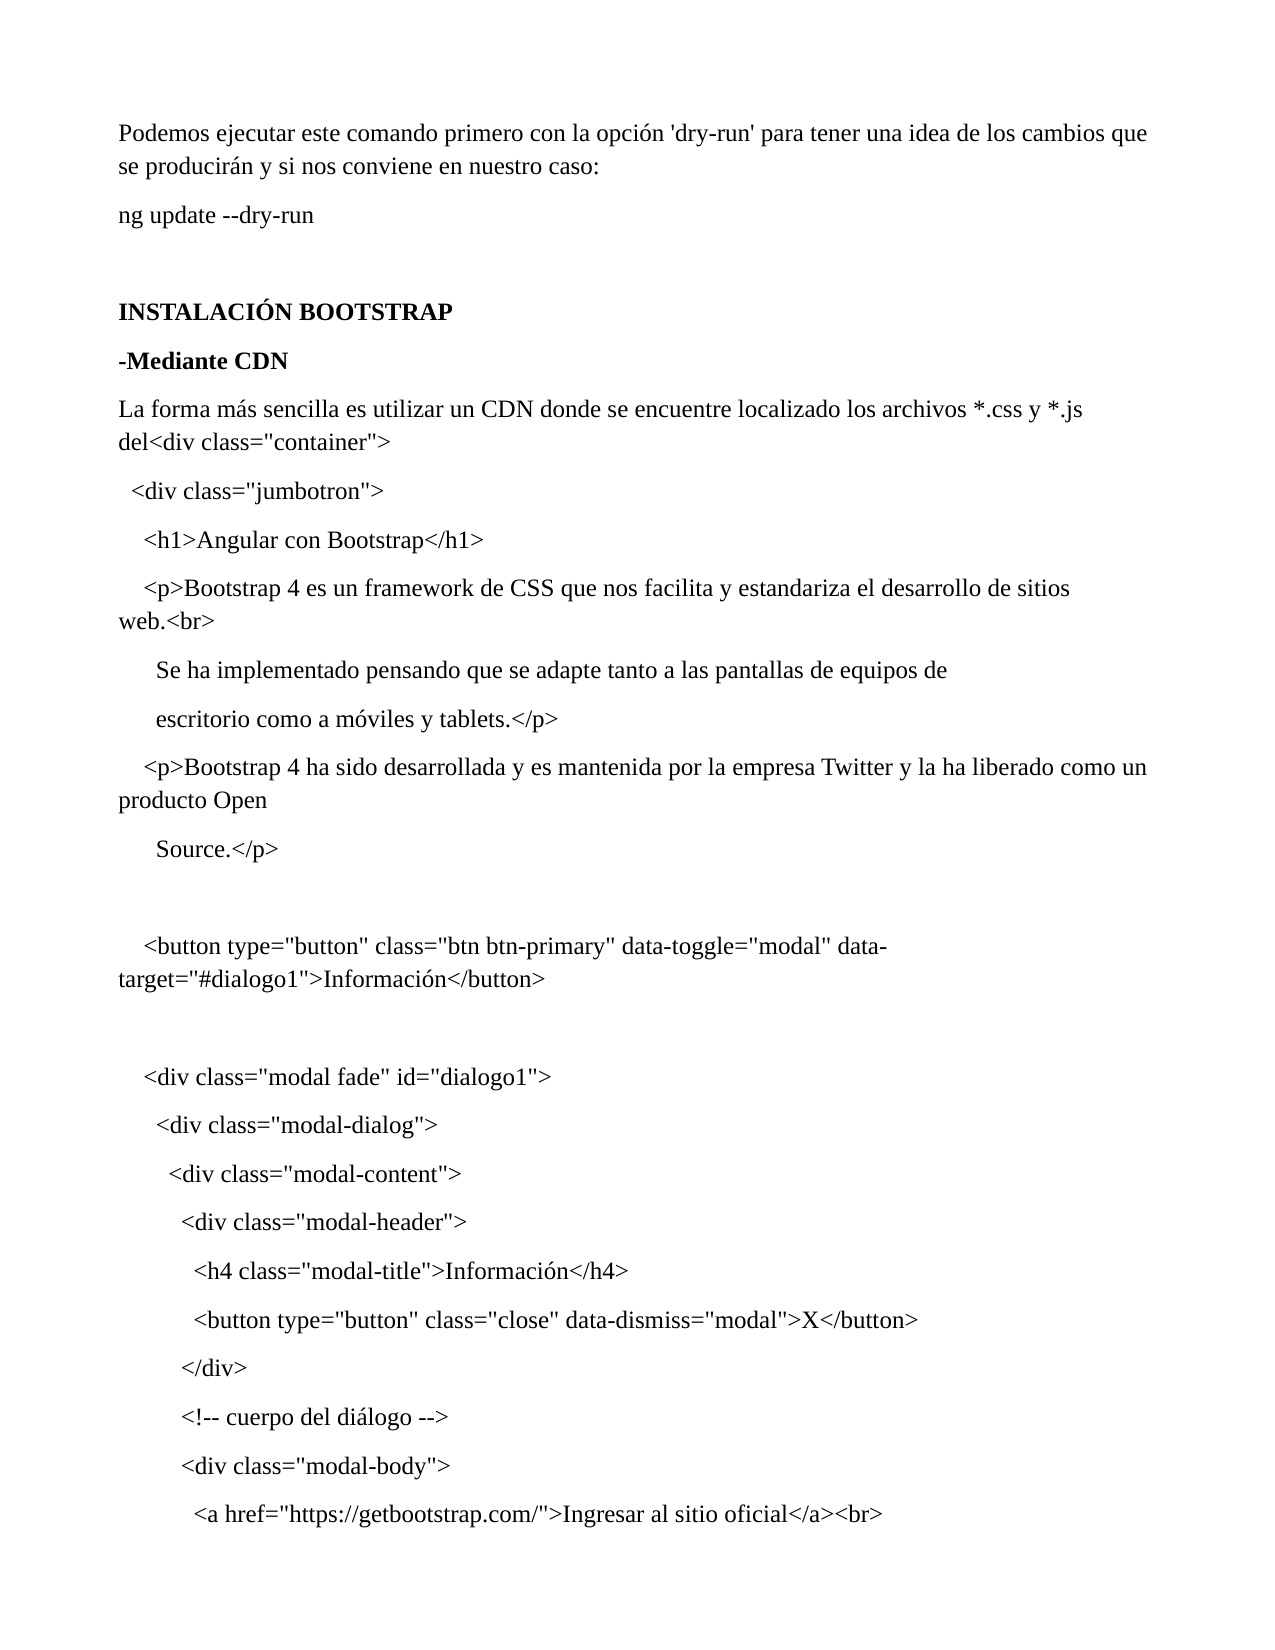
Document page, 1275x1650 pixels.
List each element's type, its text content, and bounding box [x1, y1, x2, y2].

text Podemos ejecutar este comando primero con la opción 'dry-run' para tener una idea de los cambios que se producirán y si nos conviene en nuestro caso: [118, 118, 1157, 180]
text <div class="modal fade" id="dialogo1"> [118, 1062, 1157, 1090]
text <div class="modal-content"> [118, 1159, 1157, 1188]
text <h1>Angular con Bootstrap</h1> [118, 525, 1157, 553]
text <div class="modal-header"> [118, 1207, 1157, 1236]
text <a href="https://getbootstrap.com/">Ingresar al sitio oficial</a><br> [118, 1499, 1157, 1528]
text <!-- cuerpo del diálogo --> [118, 1402, 1157, 1431]
text <p>Bootstrap 4 es un framework de CSS que nos facilita y estandariza el desarrollo de sitios web.<br> [118, 573, 1157, 635]
text escritorio como a móviles y tablets.</p> [118, 704, 1157, 732]
text ng update --dry-run [118, 200, 1157, 228]
text <button type="button" class="btn btn-primary" data-toggle="modal" data-target="#dialogo1">Información</button> [118, 931, 1157, 993]
text <button type="button" class="close" data-dismiss="modal">X</button> [118, 1305, 1157, 1333]
text Se ha implementado pensando que se adapte tanto a las pantallas de equipos de [118, 655, 1157, 684]
text <p>Bootstrap 4 ha sido desarrollada y es mantenida por la empresa Twitter y la ha liberado como un producto Open [118, 752, 1157, 814]
text -Mediante CDN [118, 346, 1157, 374]
text <div class="modal-dialog"> [118, 1110, 1157, 1139]
text <div class="modal-body"> [118, 1451, 1157, 1479]
text <div class="jumbotron"> [118, 476, 1157, 505]
text </div> [118, 1353, 1157, 1382]
text <h4 class="modal-title">Información</h4> [118, 1256, 1157, 1285]
text INSTALACIÓN BOOTSTRAP [118, 297, 1157, 326]
text Source.</p> [118, 834, 1157, 863]
text La forma más sencilla es utilizar un CDN donde se encuentre localizado los archivos *.css y *.js del<div class="container"> [118, 394, 1157, 456]
